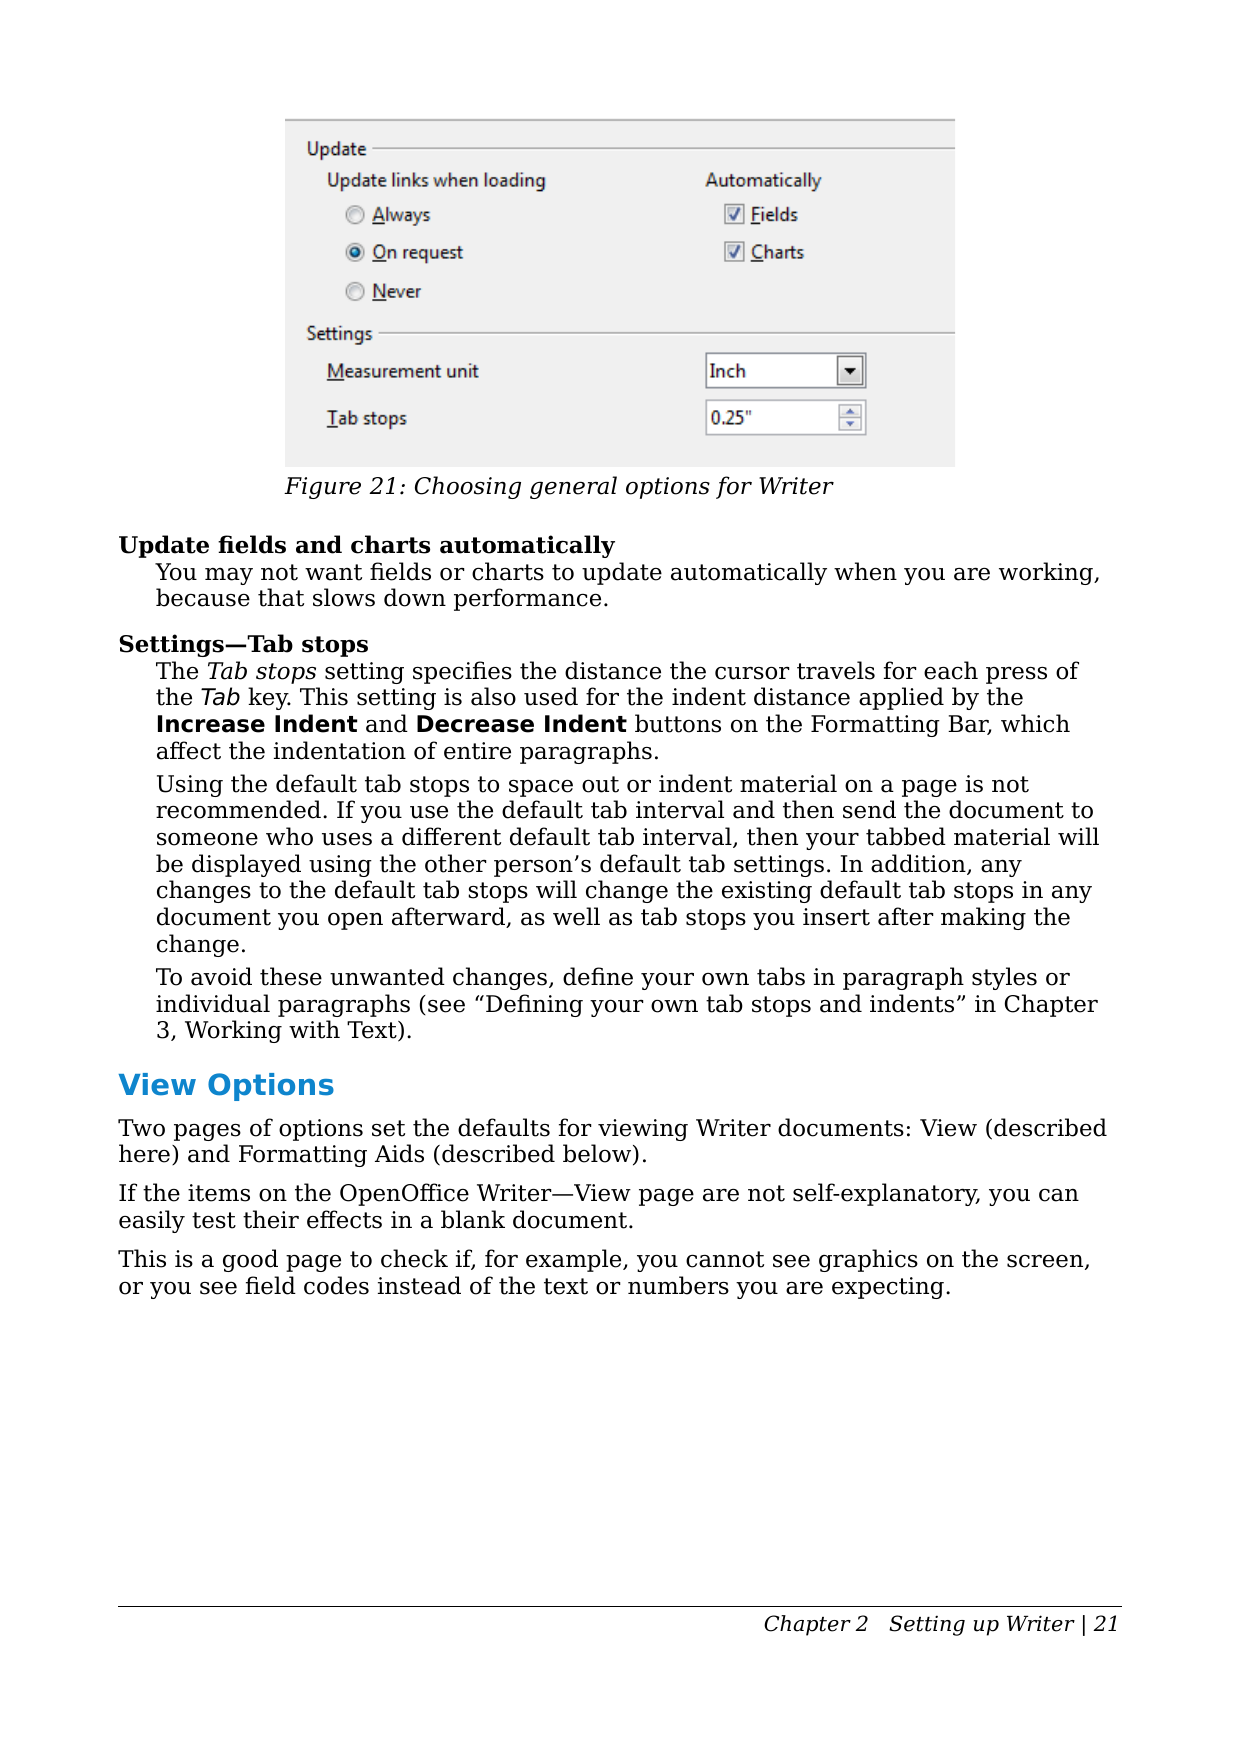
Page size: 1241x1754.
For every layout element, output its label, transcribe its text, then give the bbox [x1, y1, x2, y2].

text Update fields and charts automatically [118, 532, 1122, 559]
subtitle View Options [118, 1068, 1122, 1102]
text To avoid these unwanted changes, define your own tabs in paragraph styles or individual paragraphs (see “Defining your own tab stops and indents” in Chapter 3, Working with Text). [156, 964, 1122, 1044]
text Settings—Tab stops [118, 631, 1122, 658]
text Using the default tab stops to space out or indent material on a page is not recommended. If you use the default tab interval and then send the document to someone who uses a different default tab interval, then your tabbed material will be displayed using the other person’s default tab settings. In addition, any changes to the default tab stops will change the existing default tab stops in any document you open afterward, as well as tab stops you insert after making the change. [156, 771, 1122, 958]
text You may not want fields or charts to update automatically when you are working, because that slows down performance. [156, 559, 1122, 612]
text Figure 21: Choosing general options for Writer [285, 473, 955, 500]
text Two pages of options set the defaults for viewing Writer documents: View (described here) and Formatting Aids (described below). [118, 1115, 1122, 1168]
picture [285, 118, 956, 467]
text This is a good page to check if, for example, you cannot see graphics on the screen, or you see field codes instead of the text or numbers you are expecting. [118, 1246, 1122, 1300]
text The Tab stops setting specifies the distance the cursor travels for each press of the Tab key. This setting is also used for the indent distance applied by the Increase Indent and Decrease Indent buttons on the Formatting Bar, which affect the indentation of entire paragraphs. [156, 658, 1122, 764]
text If the items on the OpenOffice Writer—View page are not self-explanatory, you can easily test their effects in a blank document. [118, 1181, 1122, 1234]
